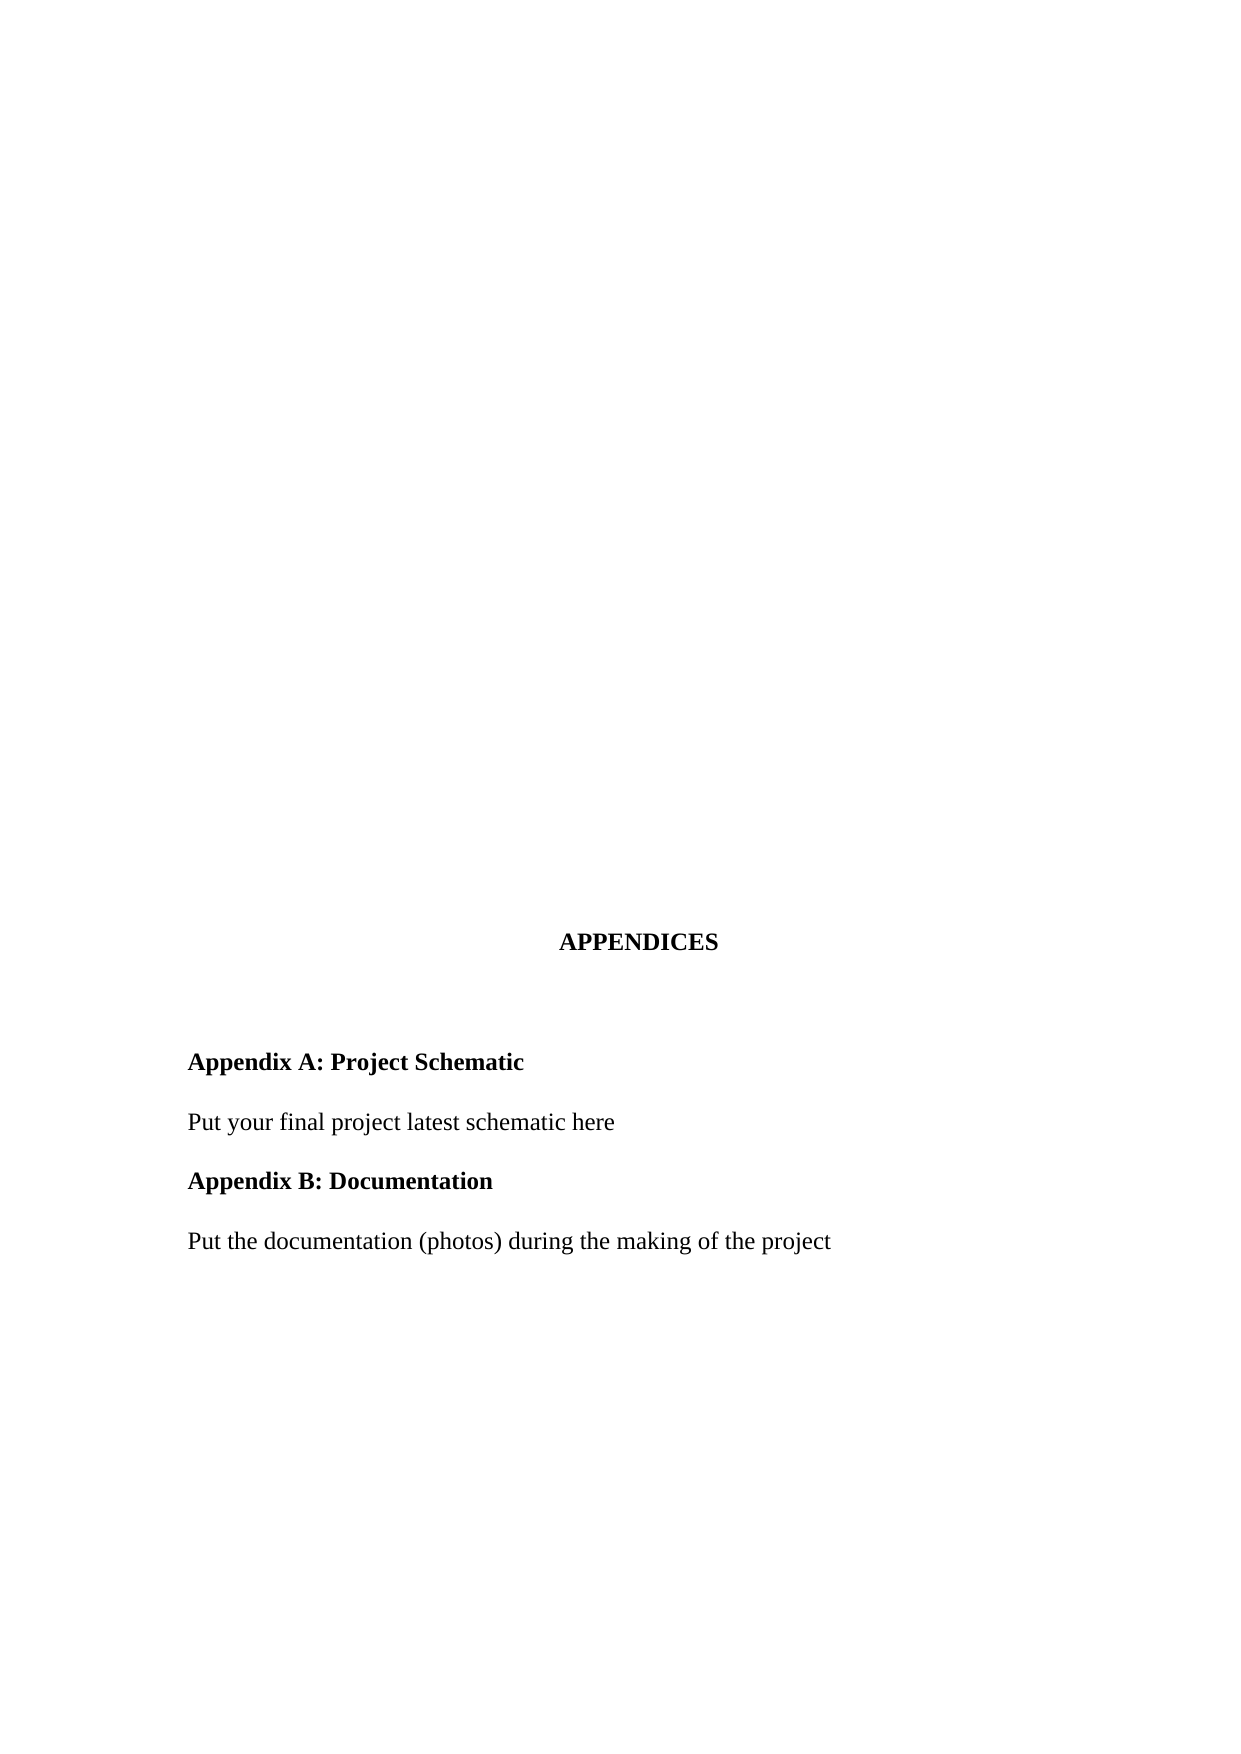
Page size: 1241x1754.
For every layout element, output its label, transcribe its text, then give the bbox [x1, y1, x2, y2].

text APPENDICES [187, 927, 1090, 956]
text Put your final project latest schematic here [187, 1107, 1090, 1135]
text Appendix A: Project Schematic [187, 1047, 1090, 1076]
text Appendix B: Documentation [187, 1166, 1090, 1195]
text Put the documentation (photos) during the making of the project [187, 1226, 1090, 1255]
